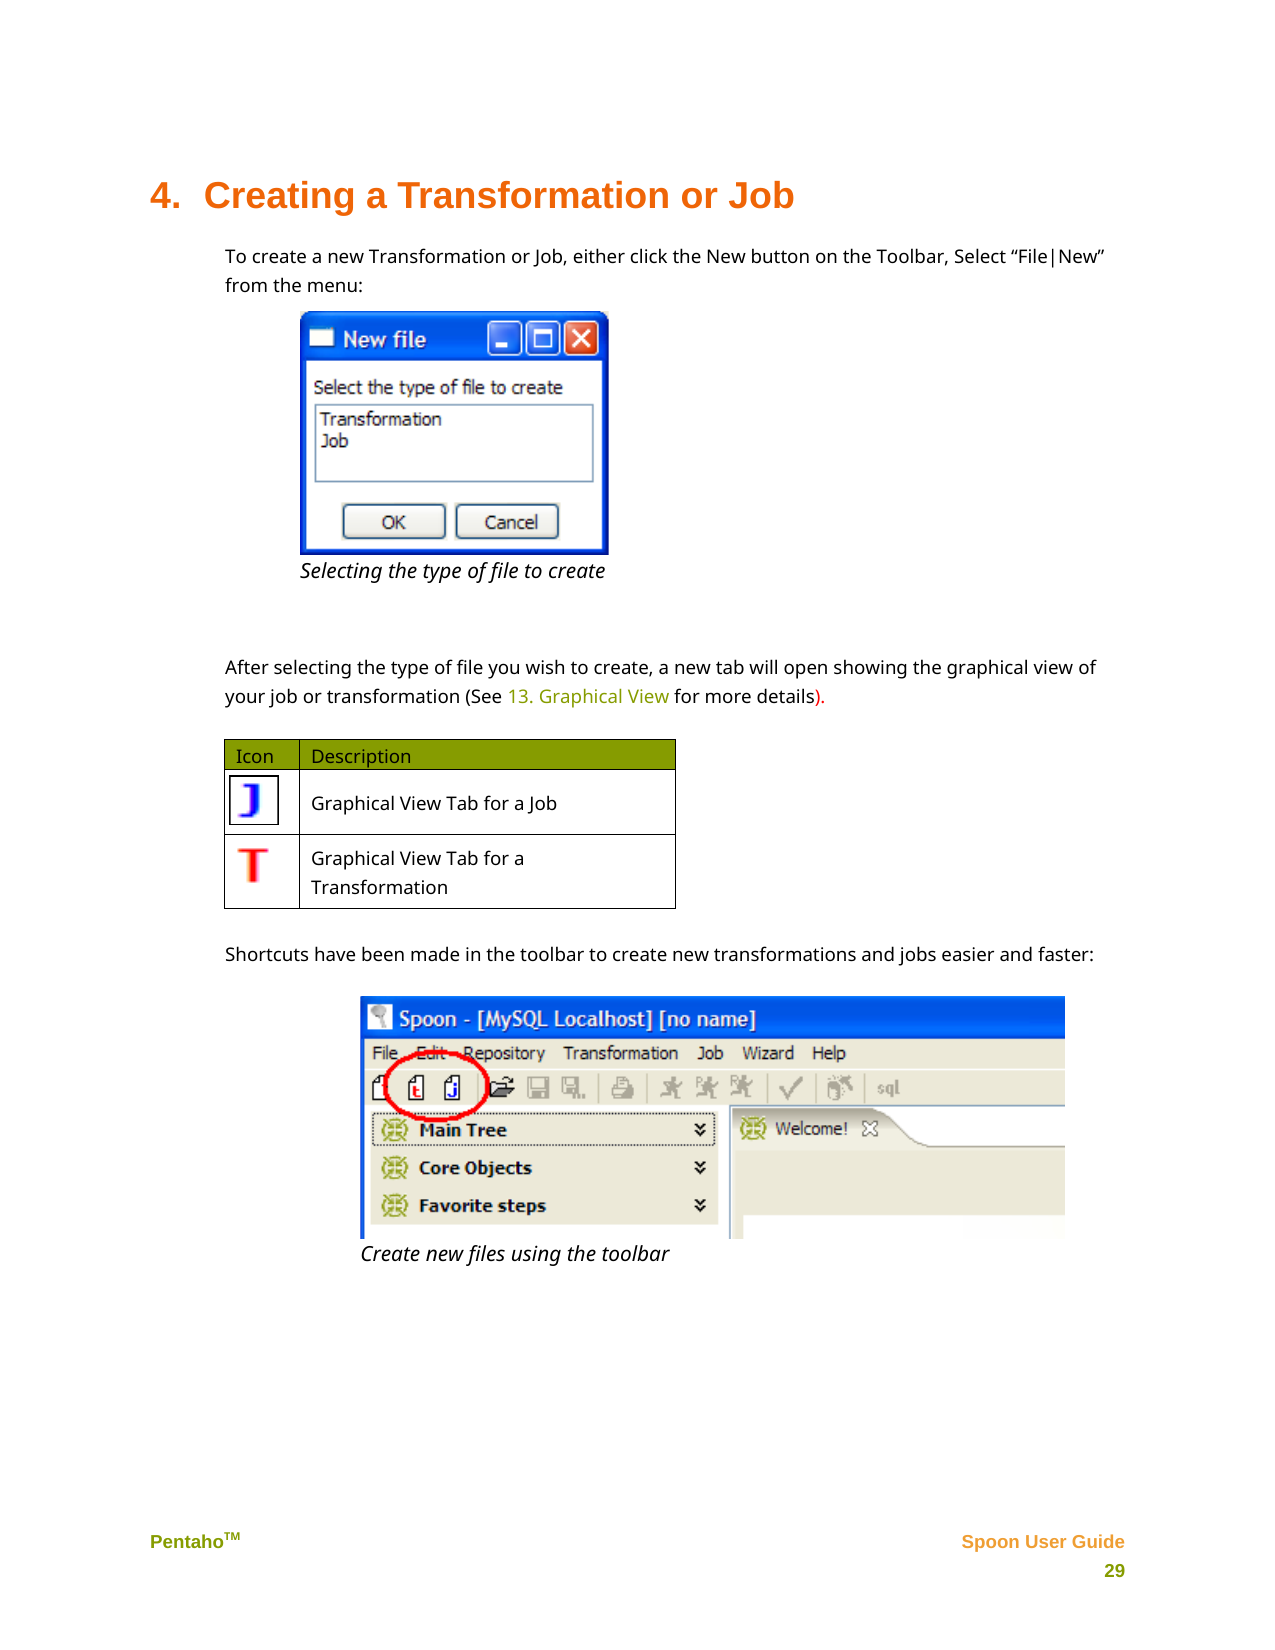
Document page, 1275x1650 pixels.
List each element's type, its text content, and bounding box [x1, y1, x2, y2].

text Shortcuts have been made in the toolbar to create new transformations and jobs easier and faster: [225, 938, 1125, 967]
picture [230, 777, 278, 824]
table_cell Graphical View Tab for a Job [300, 770, 675, 833]
table_cell Graphical View Tab for a Transformation [300, 835, 675, 907]
picture [300, 311, 609, 555]
picture [360, 996, 1065, 1239]
text After selecting the type of file you wish to create, a new tab will open showing the graphical view of your job or transformation (See 13. Graphical View for more details). [225, 651, 1125, 709]
subtitle Creating a Transformation or Job [150, 181, 1125, 216]
text Create new files using the toolbar [360, 1239, 990, 1267]
table_cell [225, 770, 299, 833]
text To create a new Transformation or Job, either click the New button on the Toolbar, Select “File|New” from the menu: [225, 240, 1125, 298]
text Selecting the type of file to create [300, 311, 842, 584]
table_header Icon [225, 740, 299, 769]
table_header Description [300, 740, 675, 769]
picture [230, 844, 278, 889]
table_cell [225, 835, 299, 907]
